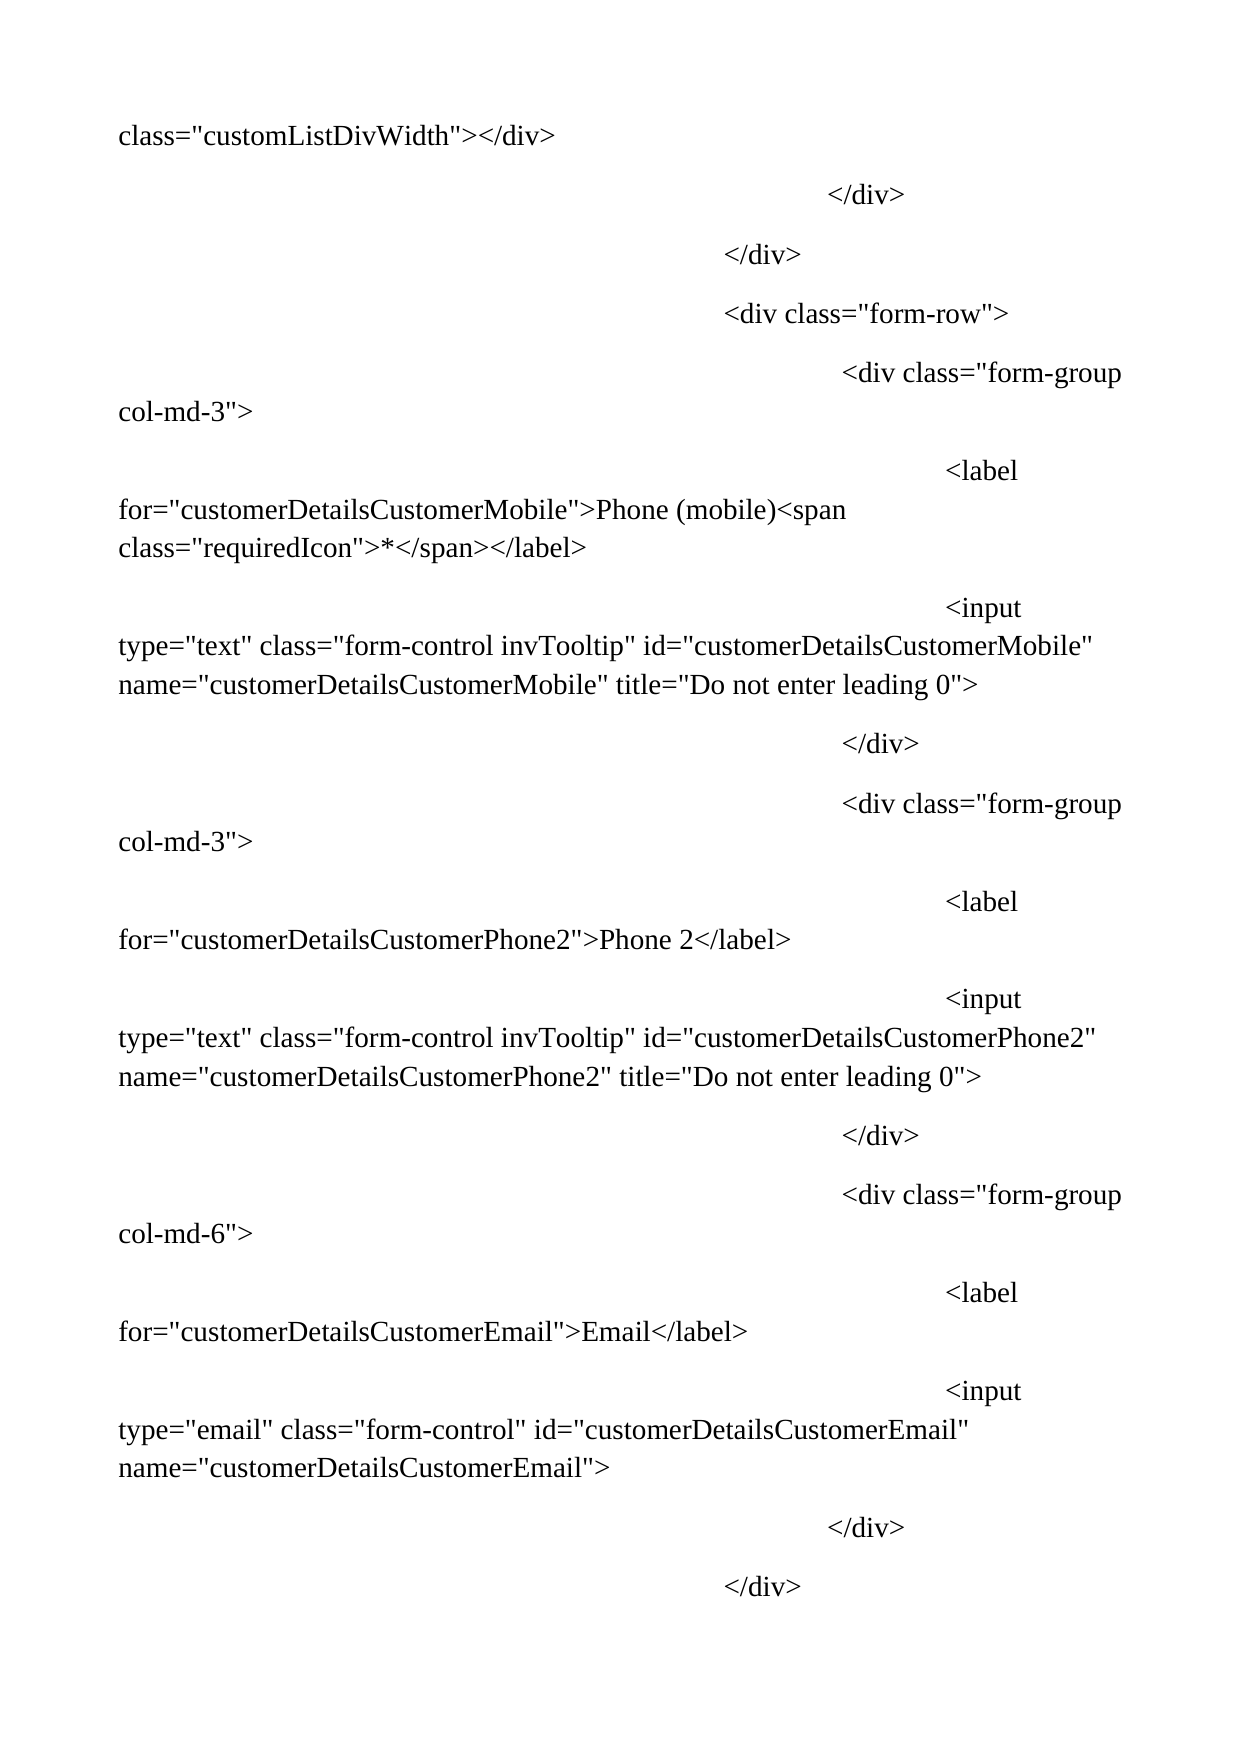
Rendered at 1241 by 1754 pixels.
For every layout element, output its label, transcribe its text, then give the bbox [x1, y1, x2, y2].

text class="customListDivWidth"></div> [118, 118, 1122, 152]
text </div> [118, 726, 1122, 760]
text <label for="customerDetailsCustomerPhone2">Phone 2</label> [118, 884, 1122, 956]
text <div class="form-group col-md-3"> [118, 786, 1122, 858]
text <input type="text" class="form-control invTooltip" id="customerDetailsCustomerMobile" name="customerDetailsCustomerMobile" title="Do not enter leading 0"> [118, 590, 1122, 701]
text <input type="text" class="form-control invTooltip" id="customerDetailsCustomerPhone2" name="customerDetailsCustomerPhone2" title="Do not enter leading 0"> [118, 982, 1122, 1092]
text </div> [118, 177, 1122, 211]
text <div class="form-row"> [118, 296, 1122, 330]
text </div> [118, 1510, 1122, 1543]
text <div class="form-group col-md-6"> [118, 1177, 1122, 1249]
text </div> [118, 1569, 1122, 1603]
text <label for="customerDetailsCustomerEmail">Email</label> [118, 1275, 1122, 1347]
text <div class="form-group col-md-3"> [118, 356, 1122, 428]
text <input type="email" class="form-control" id="customerDetailsCustomerEmail" name="customerDetailsCustomerEmail"> [118, 1373, 1122, 1484]
text </div> [118, 1118, 1122, 1152]
text <label for="customerDetailsCustomerMobile">Phone (mobile)<span class="requiredIcon">*</span></label> [118, 453, 1122, 564]
text </div> [118, 237, 1122, 270]
